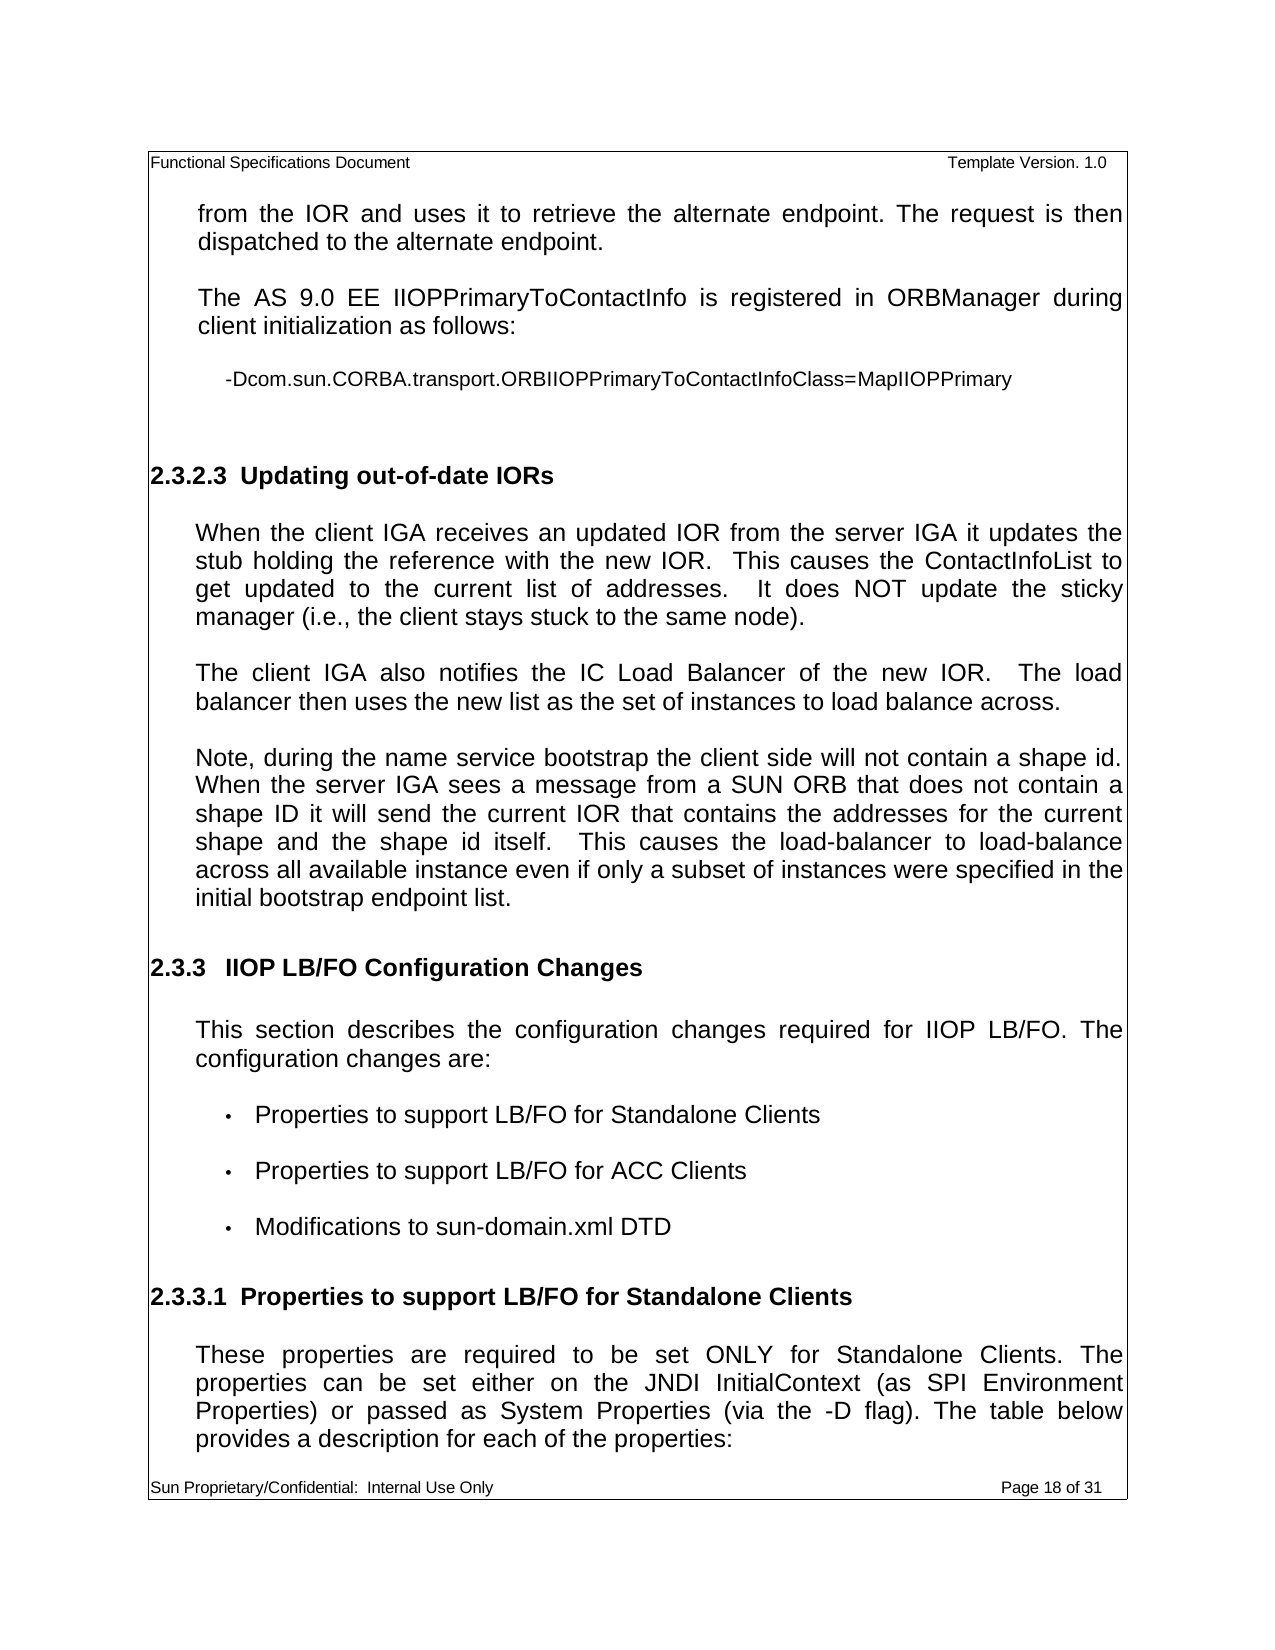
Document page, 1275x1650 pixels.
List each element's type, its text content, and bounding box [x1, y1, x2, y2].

list Properties to support LB/FO for ACC Clients [225, 1157, 1125, 1184]
text This section describes the configuration changes required for IIOP LB/FO. The configuration changes are: [195, 1016, 1125, 1072]
text The client IGA also notifies the IC Load Balancer of the new IOR. The load balancer then uses the new list as the set of instances to load balance across. [195, 659, 1125, 715]
text These properties are required to be set ONLY for Standalone Clients. The properties can be set either on the JNDI InitialContext (as SPI Environment Properties) or passed as System Properties (via the -D flag). The table below provides a description for each of the properties: [195, 1341, 1125, 1453]
text from the IOR and uses it to retrieve the alternate endpoint. The request is then dispatched to the alternate endpoint. [198, 200, 1125, 256]
list Modifications to sun-domain.xml DTD [225, 1213, 1125, 1241]
text -Dcom.sun.CORBA.transport.ORBIIOPPrimaryToContactInfoClass=MapIIOPPrimary [225, 368, 1125, 391]
text Note, during the name service bootstrap the client side will not contain a shape id. When the server IGA sees a message from a SUN ORB that does not contain a shape ID it will send the current IOR that contains the addresses for the current shape and the shape id itself. This causes the load-balancer to load-balance across all available instance even if only a subset of instances were specified in the initial bootstrap endpoint list. [195, 743, 1125, 912]
subtitle Properties to support LB/FO for Standalone Clients [150, 1283, 1125, 1311]
subtitle Updating out-of-date IORs [150, 462, 1125, 490]
subtitle IIOP LB/FO Configuration Changes [150, 954, 1125, 982]
text When the client IGA receives an updated IOR from the server IGA it updates the stub holding the reference with the new IOR. This causes the ContactInfoList to get updated to the current list of addresses. It does NOT update the sticky manager (i.e., the client stays stuck to the same node). [195, 519, 1125, 631]
list Properties to support LB/FO for Standalone Clients [225, 1101, 1125, 1128]
text The AS 9.0 EE IIOPPrimaryToContactInfo is registered in ORBManager during client initialization as follows: [198, 284, 1125, 340]
